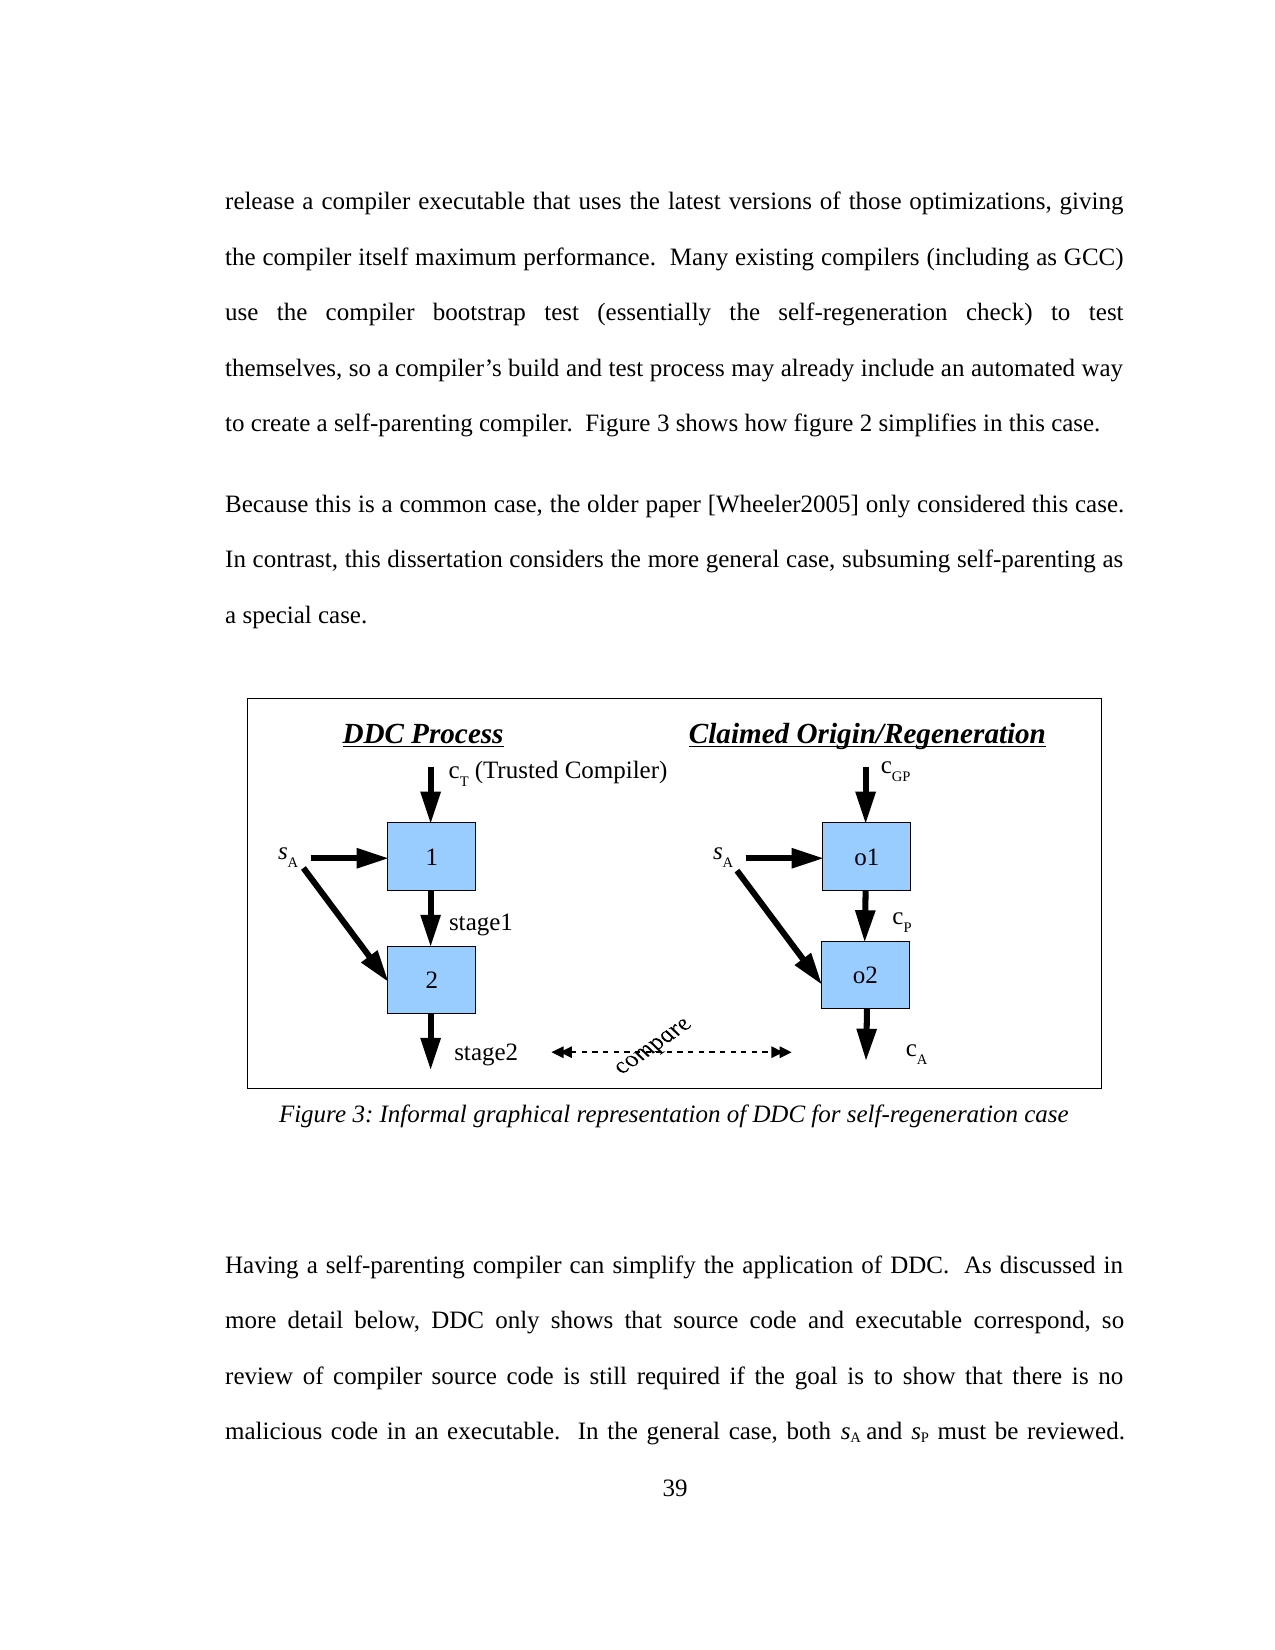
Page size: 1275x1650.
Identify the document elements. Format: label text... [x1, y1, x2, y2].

text Because this is a common case, the older paper [Wheeler2005] only considered this case. In contrast, this dissertation considers the more general case, subsuming self-parenting as a special case. [225, 490, 1125, 629]
text Figure 3: Informal graphical representation of DDC for self-regeneration case [239, 694, 1111, 1128]
text Having a self-parenting compiler can simplify the application of DDC. As discussed in more detail below, DDC only shows that source code and executable correspond, so review of compiler source code is still required if the goal is to show that there is no malicious code in an executable. In the general case, both sA and sP must be reviewed. [225, 682, 1125, 1445]
text release a compiler executable that uses the latest versions of those optimizations, giving the compiler itself maximum performance. Many existing compilers (including as GCC) use the compiler bootstrap test (essentially the self-regeneration check) to test themselves, so a compiler’s build and test process may already include an automated way to create a self-parenting compiler. Figure 3 shows how figure 2 simplifies in this case. [225, 187, 1125, 437]
